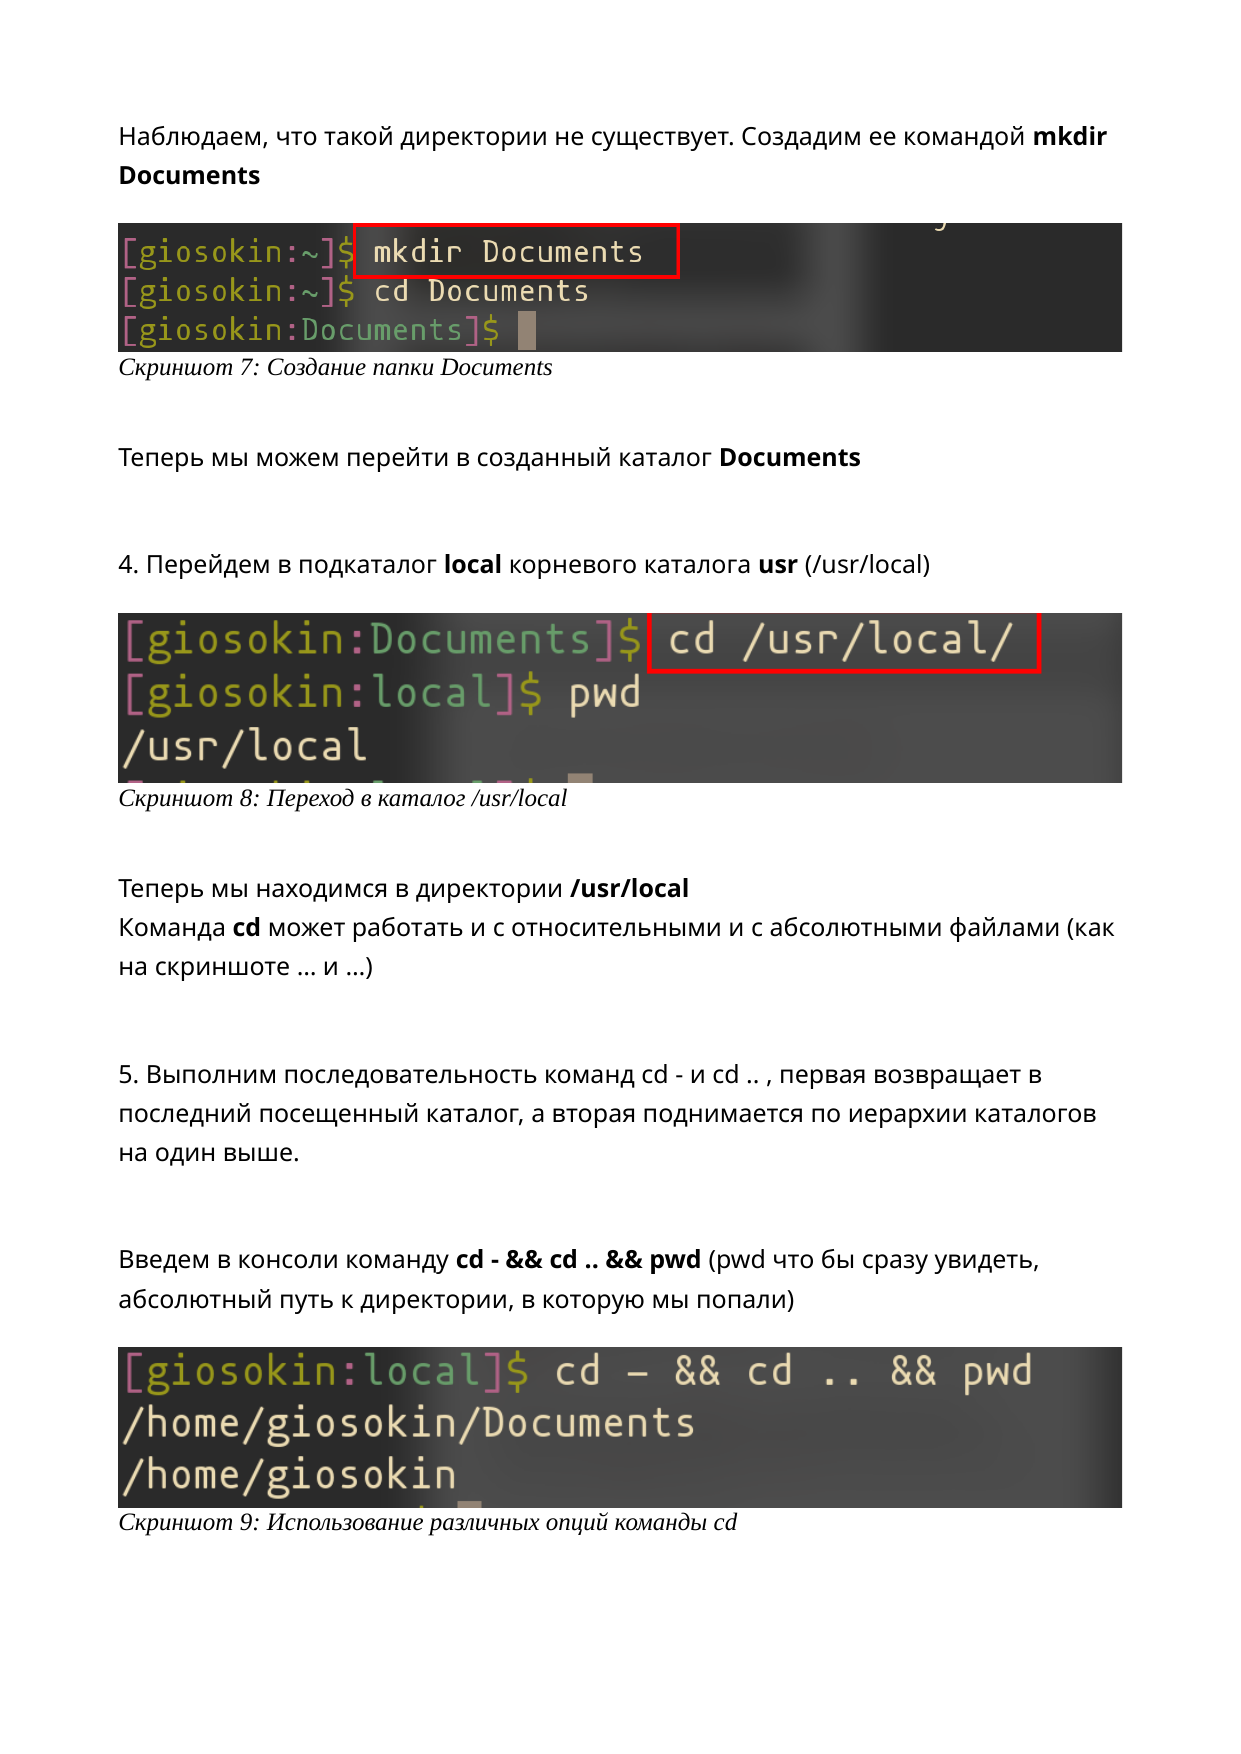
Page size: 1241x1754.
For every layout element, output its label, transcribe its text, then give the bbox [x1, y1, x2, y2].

picture [118, 1347, 1123, 1508]
picture [118, 223, 1123, 352]
text Введем в консоли команду cd - && cd .. && pwd (pwd что бы сразу увидеть, абсолютный путь к директории, в которую мы попали) [118, 1242, 1122, 1315]
picture [118, 613, 1123, 783]
text Наблюдаем, что такой директории не существует. Создадим ее командой mkdir Documents [118, 118, 1122, 191]
text Скриншот 7: Создание папки Documents [118, 352, 1122, 380]
text 5. Выполним последовательность команд cd - и cd .. , первая возвращает в последний посещенный каталог, а вторая поднимается по иерархии каталогов на один выше. [118, 1056, 1122, 1169]
text Теперь мы находимся в директории /usr/local Команда cd может работать и с относительными и с абсолютными файлами (как на скриншоте … и …) [118, 870, 1122, 983]
text Скриншот 9: Использование различных опций команды cd [118, 1508, 1122, 1536]
text Теперь мы можем перейти в созданный каталог Documents [118, 439, 1122, 473]
text Скриншот 8: Переход в каталог /usr/local [118, 783, 1122, 812]
text 4. Перейдем в подкаталог local корневого каталога usr (/usr/local) [118, 547, 1122, 581]
